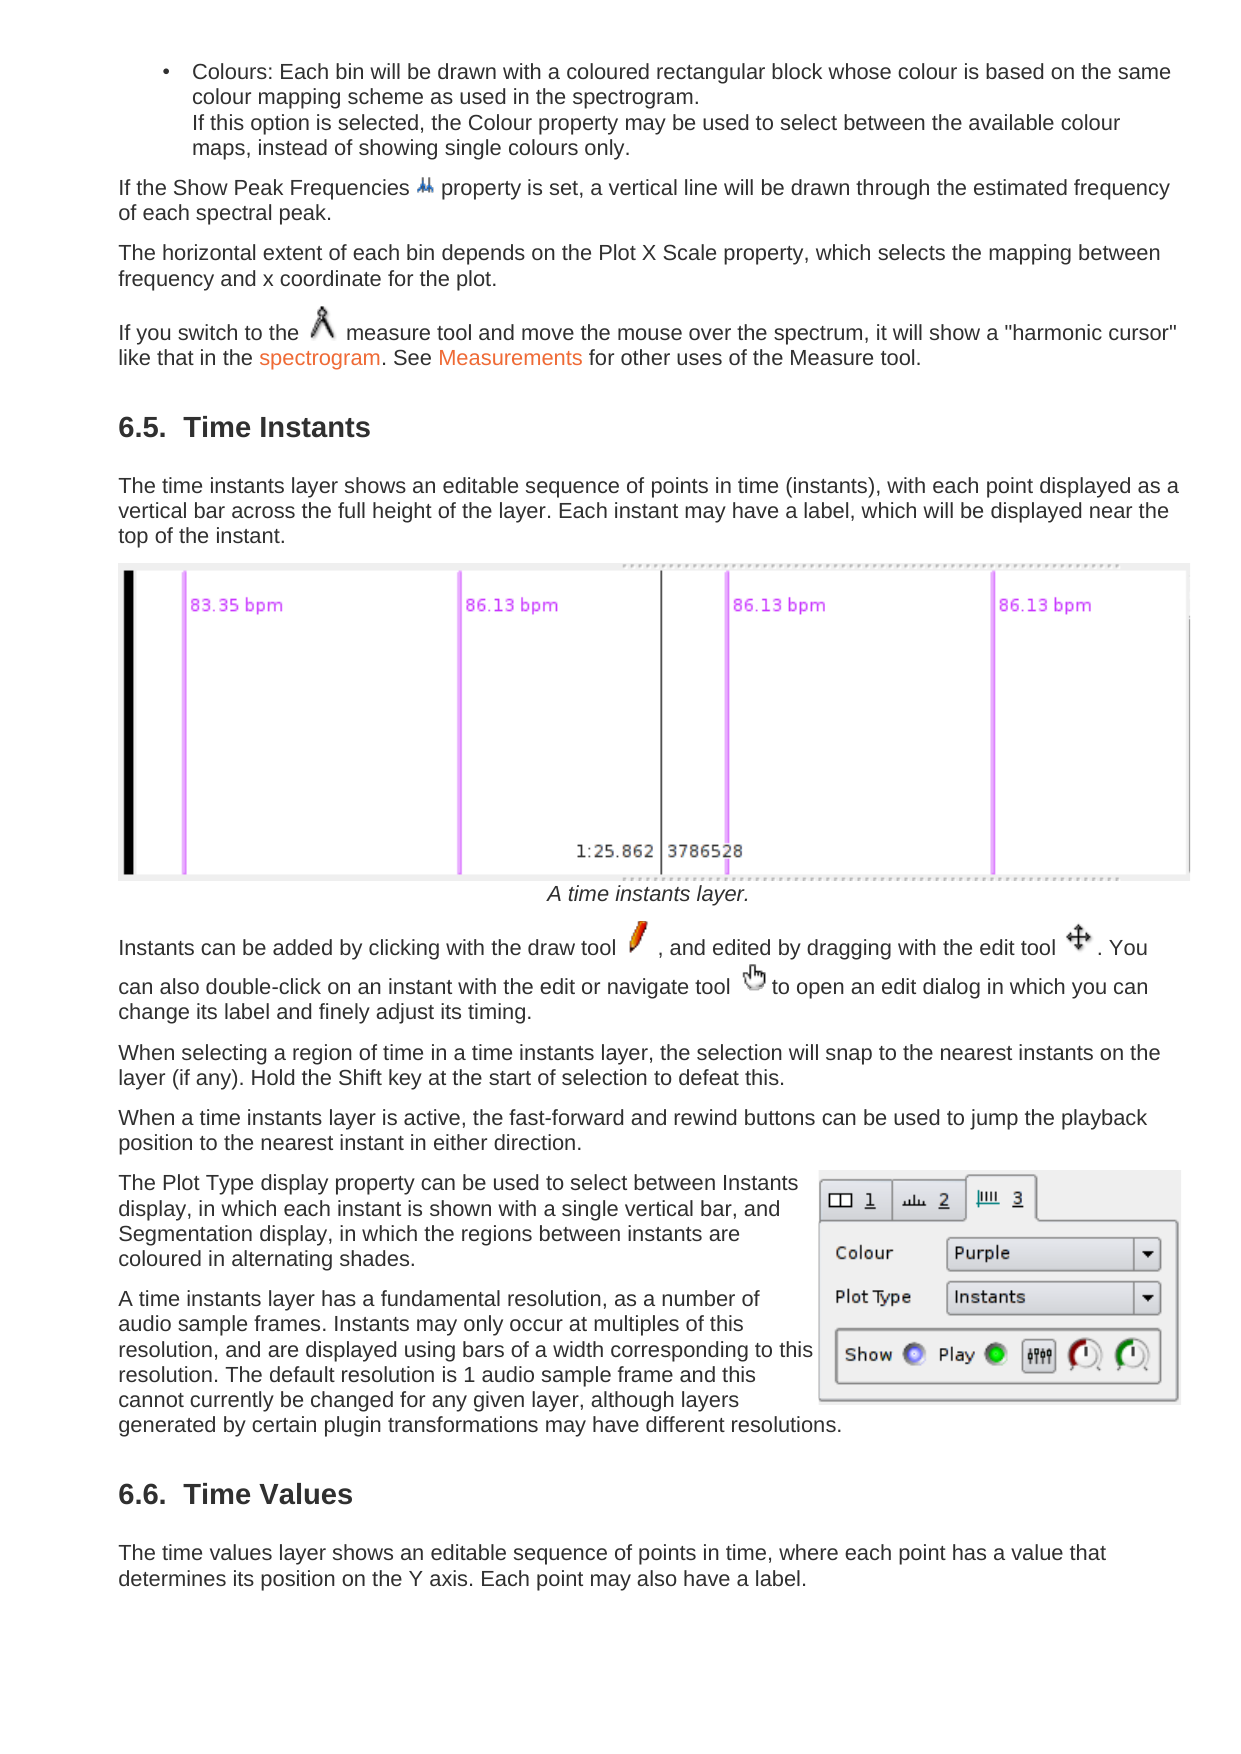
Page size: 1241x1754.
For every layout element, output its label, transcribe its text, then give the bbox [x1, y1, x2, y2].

text If you switch to the measure tool and move the mouse over the spectrum, it will show a "harmonic cursor" like that in the spectrogram. See Measurements for other uses of the Measure tool. [118, 306, 1181, 370]
picture [416, 176, 435, 196]
text The time instants layer shows an editable sequence of points in time (instants), with each point displayed as a vertical bar across the full height of the layer. Each instant may have a label, which will be displayed near the top of the instant. [118, 473, 1181, 549]
picture [1062, 921, 1097, 956]
text A time instants layer has a fundamental resolution, as a number of audio sample frames. Instants may only occur at multiples of this resolution, and are displayed using bars of a width corresponding to this resolution. The default resolution is 1 audio sample frame and this cannot currently be changed for any given layer, although layers generated by certain plugin transformations may have different resolutions. [118, 1286, 1181, 1437]
picture [818, 1170, 1182, 1405]
text When a time instants layer is active, the fast-forward and rewind buttons can be used to jump the playback position to the nearest instant in either direction. [118, 1105, 1181, 1155]
picture [622, 921, 658, 956]
text Instants can be added by clicking with the draw tool , and edited by dragging with the edit tool . You can also double-click on an instant with the edit or navigate tool to open an edit dialog in which you can change its label and finely adjust its timing. [118, 921, 1181, 1024]
text The Plot Type display property can be used to select between Instants display, in which each instant is shown with a single vertical bar, and Segmentation display, in which the regions between instants are coloured in alternating shades. [118, 1170, 818, 1271]
text The horizontal extent of each bin depends on the Plot X Scale property, which selects the mapping between frequency and x coordinate for the plot. [118, 240, 1181, 291]
list Colours: Each bin will be drawn with a coloured rectangular block whose colour is based on the same colour mapping scheme as used in the spectrogram. If this option is selected, the Colour property may be used to select between the available colour maps, instead of showing single colours only. [162, 59, 1181, 160]
picture [737, 960, 772, 995]
text The time values layer shows an editable sequence of points in time, where each point has a value that determines its position on the Y axis. Each point may also have a label. [118, 1540, 1181, 1591]
text A time instants layer. [118, 881, 1181, 906]
text When selecting a region of time in a time instants layer, the selection will snap to the nearest instants on the layer (if any). Hold the Shift key at the start of selection to defeat this. [118, 1039, 1181, 1090]
subtitle 6.5. Time Instants [118, 410, 1181, 443]
picture [118, 563, 1191, 881]
picture [305, 305, 340, 341]
text If the Show Peak Frequencies property is set, a vertical line will be drawn through the estimated frequency of each spectral peak. [118, 175, 1181, 225]
subtitle 6.6. Time Values [118, 1477, 1181, 1511]
